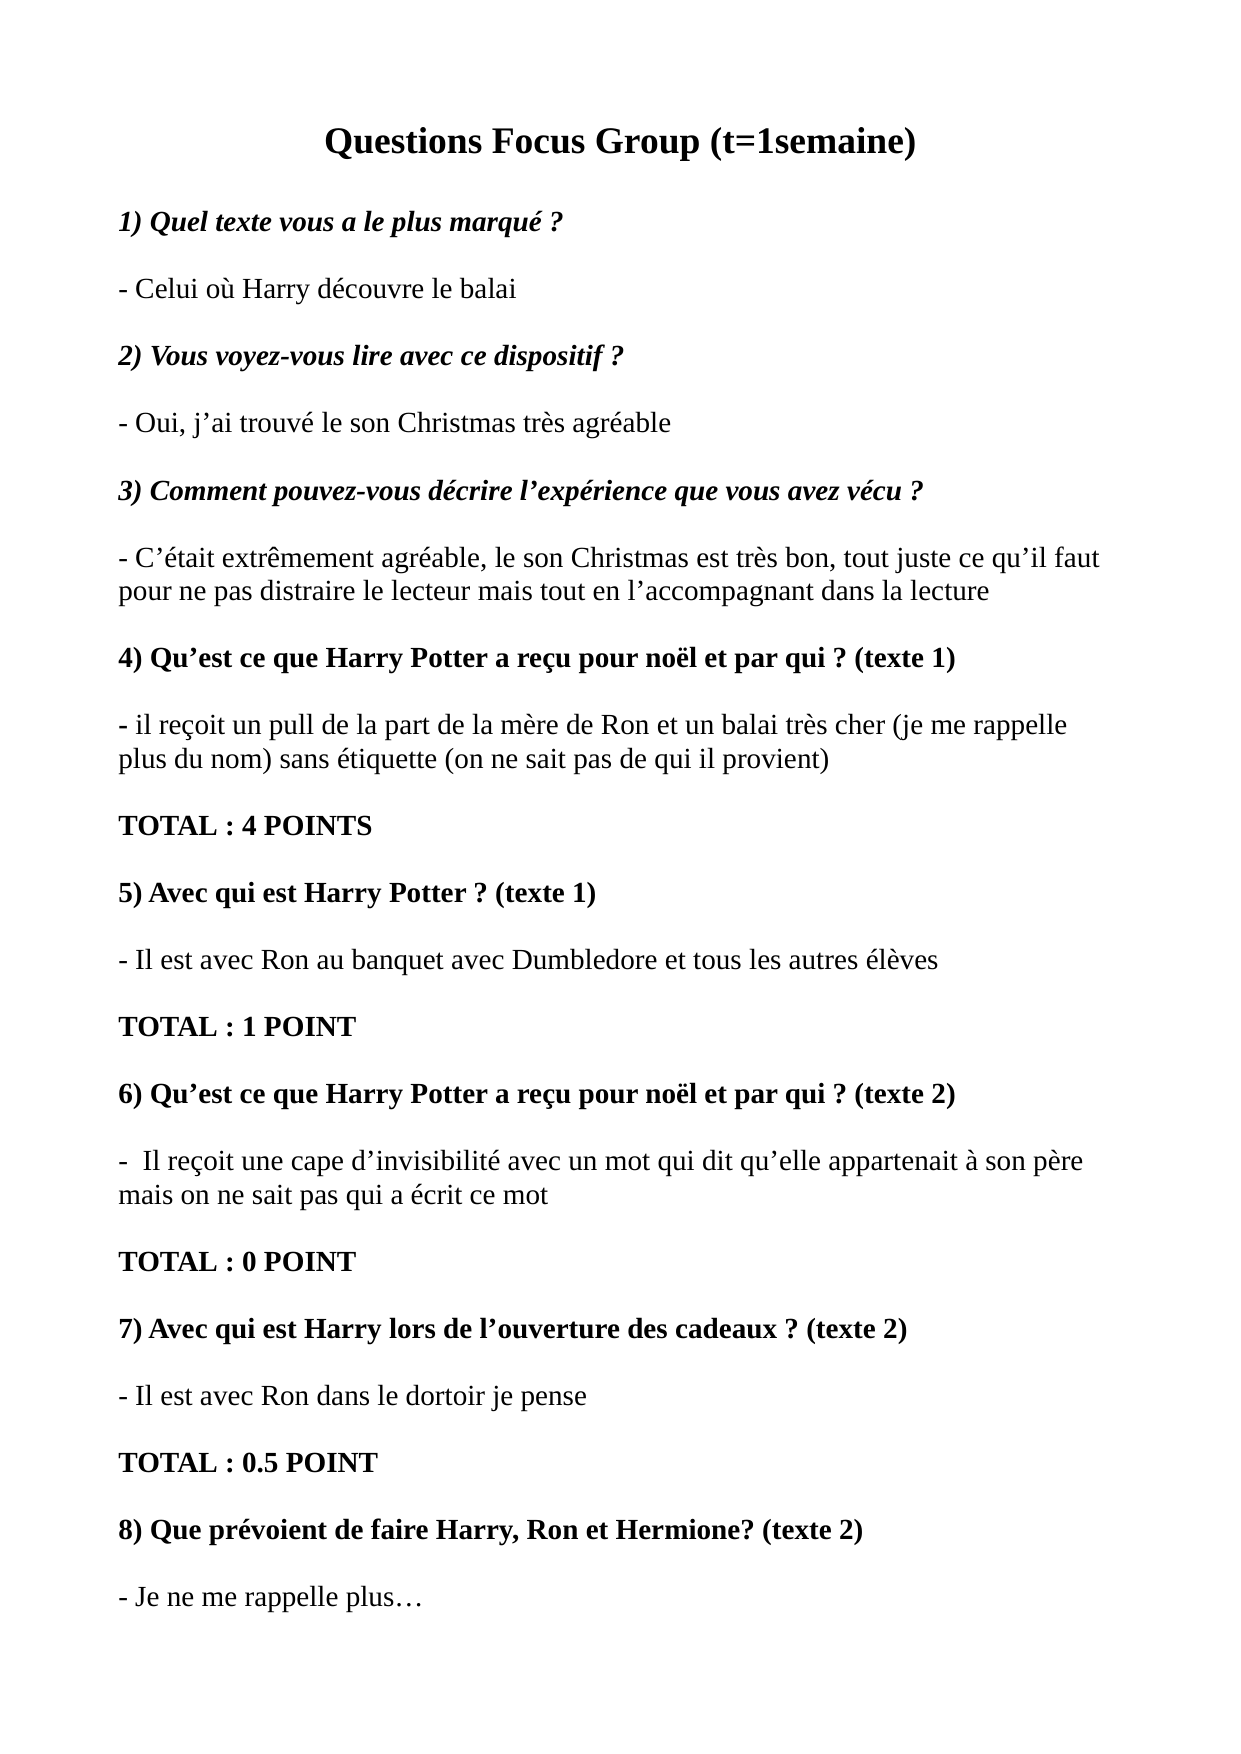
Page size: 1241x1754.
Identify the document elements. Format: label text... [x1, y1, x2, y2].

text 5) Avec qui est Harry Potter ? (texte 1) [118, 875, 1122, 909]
text 2) Vous voyez-vous lire avec ce dispositif ? [118, 338, 1122, 372]
text 4) Qu’est ce que Harry Potter a reçu pour noël et par qui ? (texte 1) [118, 640, 1122, 674]
text 7) Avec qui est Harry lors de l’ouverture des cadeaux ? (texte 2) [118, 1311, 1122, 1345]
text TOTAL : 4 POINTS [118, 808, 1122, 842]
text 1) Quel texte vous a le plus marqué ? [118, 204, 1122, 238]
text - Oui, j’ai trouvé le son Christmas très agréable [118, 406, 1122, 439]
text - il reçoit un pull de la part de la mère de Ron et un balai très cher (je me rappelle plus du nom) sans étiquette (on ne sait pas de qui il provient) [118, 707, 1122, 774]
text TOTAL : 0.5 POINT [118, 1445, 1122, 1479]
text 3) Comment pouvez-vous décrire l’expérience que vous avez vécu ? [118, 473, 1122, 506]
text - C’était extrêmement agréable, le son Christmas est très bon, tout juste ce qu’il faut pour ne pas distraire le lecteur mais tout en l’accompagnant dans la lecture [118, 540, 1122, 607]
text 8) Que prévoient de faire Harry, Ron et Hermione? (texte 2) [118, 1512, 1122, 1546]
text TOTAL : 1 POINT [118, 1009, 1122, 1043]
text 6) Qu’est ce que Harry Potter a reçu pour noël et par qui ? (texte 2) [118, 1076, 1122, 1110]
text - Il reçoit une cape d’invisibilité avec un mot qui dit qu’elle appartenait à son père mais on ne sait pas qui a écrit ce mot [118, 1143, 1122, 1211]
text TOTAL : 0 POINT [118, 1244, 1122, 1278]
text - Il est avec Ron dans le dortoir je pense [118, 1378, 1122, 1412]
text - Celui où Harry découvre le balai [118, 271, 1122, 305]
text Questions Focus Group (t=1semaine) [118, 118, 1122, 161]
text - Je ne me rappelle plus… [118, 1579, 1122, 1613]
text - Il est avec Ron au banquet avec Dumbledore et tous les autres élèves [118, 942, 1122, 976]
